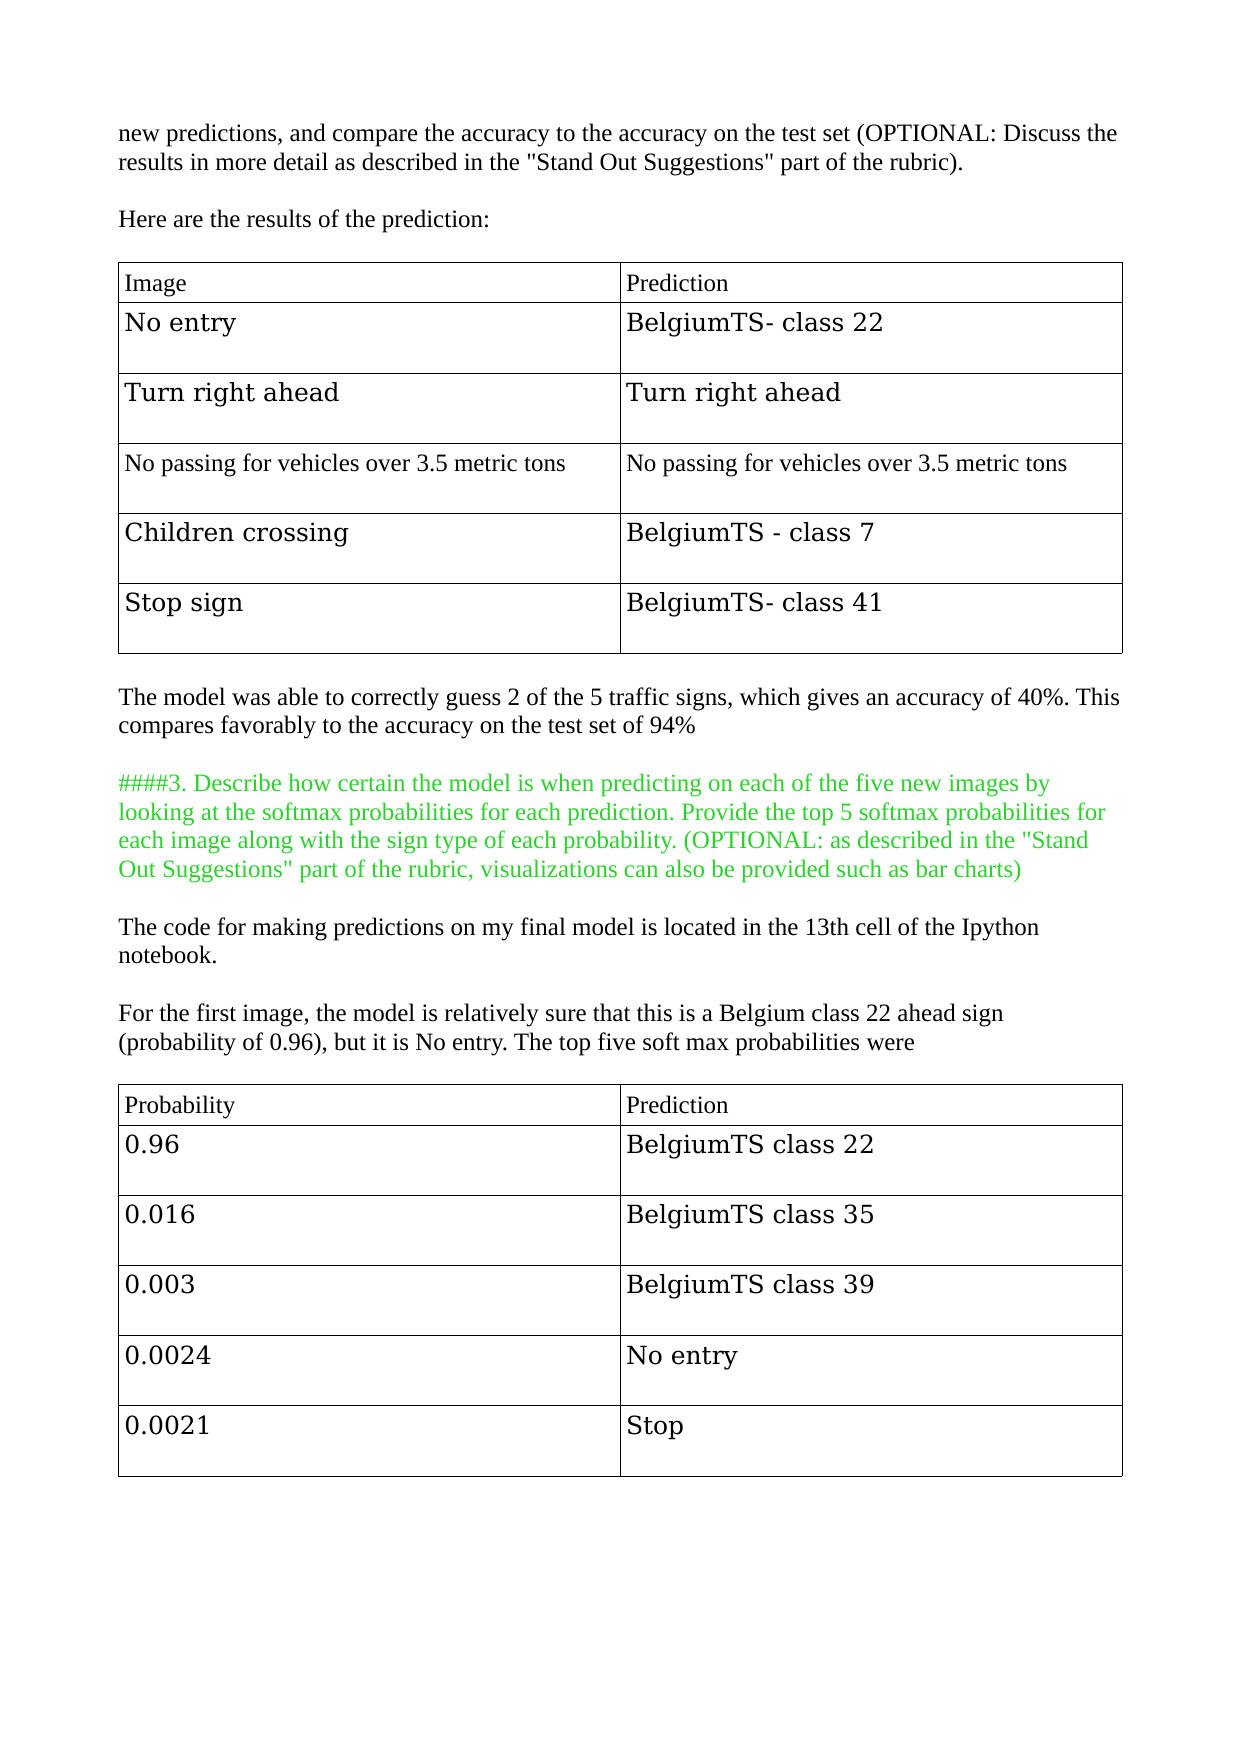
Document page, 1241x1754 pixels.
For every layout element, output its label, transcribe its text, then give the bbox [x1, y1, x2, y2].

table_cell No entry [119, 303, 620, 372]
text For the first image, the model is relatively sure that this is a Belgium class 22 ahead sign (probability of 0.96), but it is No entry. The top five soft max probabilities were [118, 998, 1122, 1055]
table_cell 0.0021 [119, 1406, 620, 1476]
text ####3. Describe how certain the model is when predicting on each of the five new images by looking at the softmax probabilities for each prediction. Provide the top 5 softmax probabilities for each image along with the sign type of each probability. (OPTIONAL: as described in the "Stand Out Suggestions" part of the rubric, visualizations can also be provided such as bar charts) [118, 768, 1122, 883]
table_cell Stop sign [119, 584, 620, 653]
table_cell BelgiumTS class 22 [621, 1126, 1122, 1195]
table_cell BelgiumTS- class 22 [621, 303, 1122, 372]
table_cell 0.003 [119, 1266, 620, 1335]
table_cell No passing for vehicles over 3.5 metric tons [119, 444, 620, 512]
table_header Probability [119, 1085, 620, 1124]
table_cell 0.016 [119, 1196, 620, 1265]
text The code for making predictions on my final model is located in the 13th cell of the Ipython notebook. [118, 912, 1122, 969]
table_cell Children crossing [119, 514, 620, 583]
table_cell No entry [621, 1336, 1122, 1405]
text The model was able to correctly guess 2 of the 5 traffic signs, which gives an accuracy of 40%. This compares favorably to the accuracy on the test set of 94% [118, 682, 1122, 739]
table_header Prediction [621, 1085, 1122, 1124]
table_cell BelgiumTS - class 7 [621, 514, 1122, 583]
table_cell 0.0024 [119, 1336, 620, 1405]
table_header Prediction [621, 263, 1122, 302]
table_cell 0.96 [119, 1126, 620, 1195]
table_cell Turn right ahead [119, 374, 620, 443]
table_cell No passing for vehicles over 3.5 metric tons [621, 444, 1122, 512]
text new predictions, and compare the accuracy to the accuracy on the test set (OPTIONAL: Discuss the results in more detail as described in the "Stand Out Suggestions" part of the rubric). [118, 118, 1122, 176]
table_cell Turn right ahead [621, 374, 1122, 443]
table_cell BelgiumTS class 39 [621, 1266, 1122, 1335]
table_cell BelgiumTS class 35 [621, 1196, 1122, 1265]
table_cell BelgiumTS- class 41 [621, 584, 1122, 653]
table_cell Stop [621, 1406, 1122, 1476]
text Here are the results of the prediction: [118, 204, 1122, 233]
table_header Image [119, 263, 620, 302]
